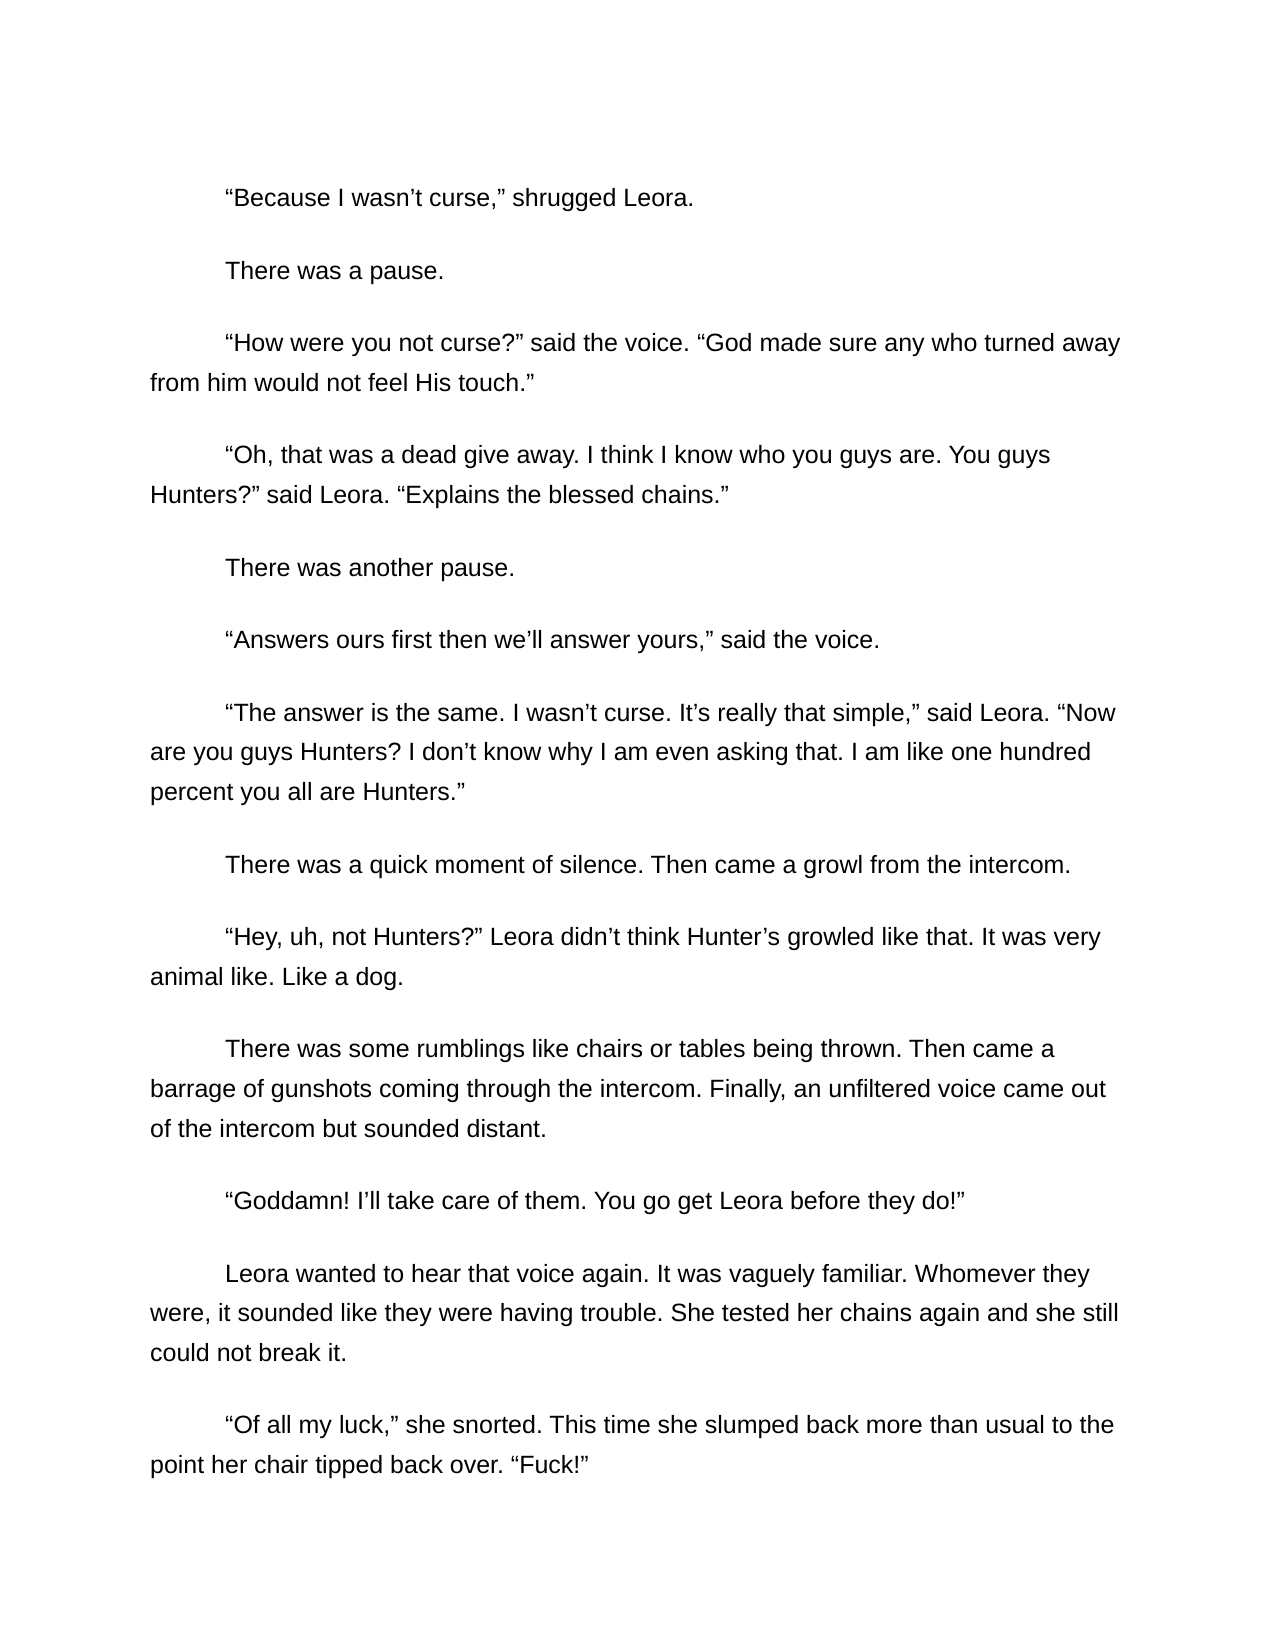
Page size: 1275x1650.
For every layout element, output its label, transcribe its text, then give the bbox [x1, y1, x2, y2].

text “How were you not curse?” said the voice. “God made sure any who turned away from him would not feel His touch.” [150, 328, 1125, 397]
text There was another pause. [150, 553, 1125, 581]
text There was a quick moment of silence. Then came a growl from the intercom. [150, 849, 1125, 878]
text There was a pause. [150, 256, 1125, 284]
text There was some rumblings like chairs or tables being thrown. Then came a barrage of gunshots coming through the intercom. Finally, an unfiltered voice came out of the intercom but sounded distant. [150, 1034, 1125, 1142]
text “Because I wasn’t curse,” shrugged Leora. [150, 183, 1125, 212]
text “Goddamn! I’ll take care of them. You go get Leora before they do!” [150, 1186, 1125, 1215]
text “Of all my luck,” she snorted. This time she slumped back more than usual to the point her chair tipped back over. “Fuck!” [150, 1411, 1125, 1479]
text “Hey, uh, not Hunters?” Leora didn’t think Hunter’s growled like that. It was very animal like. Like a dog. [150, 922, 1125, 991]
text Leora wanted to hear that voice again. It was vaguely familiar. Whomever they were, it sounded like they were having trouble. She tested her chains again and she still could not break it. [150, 1259, 1125, 1367]
text “Oh, that was a dead give away. I think I know who you guys are. You guys Hunters?” said Leora. “Explains the blessed chains.” [150, 440, 1125, 509]
text “Answers ours first then we’ll answer yours,” said the voice. [150, 625, 1125, 654]
text “The answer is the same. I wasn’t curse. It’s really that simple,” said Leora. “Now are you guys Hunters? I don’t know why I am even asking that. I am like one hundred percent you all are Hunters.” [150, 698, 1125, 806]
